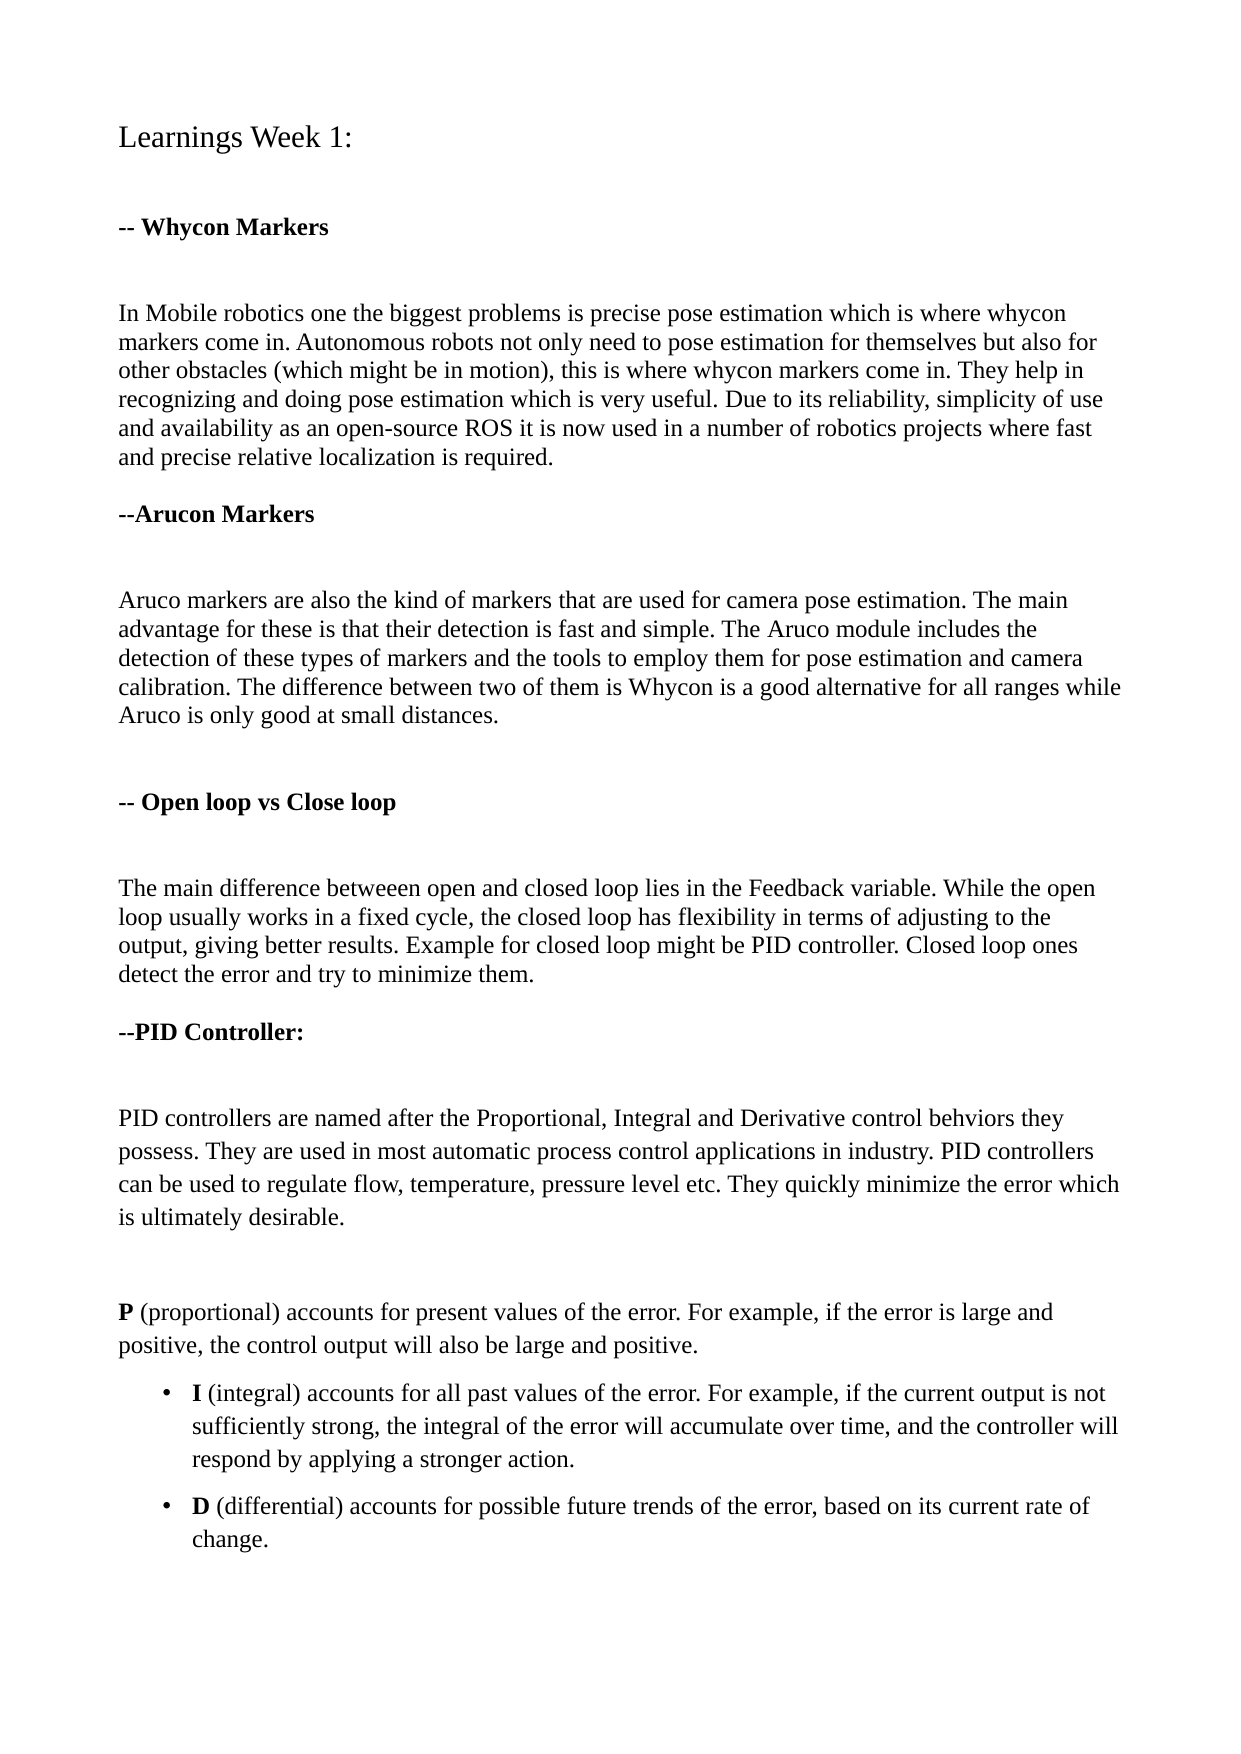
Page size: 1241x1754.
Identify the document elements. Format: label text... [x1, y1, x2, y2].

text The main difference betweeen open and closed loop lies in the Feedback variable. While the open loop usually works in a fixed cycle, the closed loop has flexibility in terms of adjusting to the output, giving better results. Example for closed loop might be PID controller. Closed loop ones detect the error and try to minimize them. [118, 873, 1122, 988]
text PID controllers are named after the Proportional, Integral and Derivative control behviors they possess. They are used in most automatic process control applications in industry. PID controllers can be used to regulate flow, temperature, pressure level etc. They quickly minimize the error which is ultimately desirable. [118, 1103, 1122, 1231]
text -- Open loop vs Close loop [118, 787, 1122, 815]
text -- Whycon Markers [118, 212, 1122, 240]
text P (proportional) accounts for present values of the error. For example, if the error is large and positive, the control output will also be large and positive. [118, 1297, 1122, 1359]
text --Arucon Markers [118, 499, 1122, 528]
list I (integral) accounts for all past values of the error. For example, if the current output is not sufficiently strong, the integral of the error will accumulate over time, and the controller will respond by applying a stronger action. [162, 1378, 1122, 1472]
text Learnings Week 1: [118, 118, 1122, 154]
text In Mobile robotics one the biggest problems is precise pose estimation which is where whycon markers come in. Autonomous robots not only need to pose estimation for themselves but also for other obstacles (which might be in motion), this is where whycon markers come in. They help in recognizing and doing pose estimation which is very useful. Due to its reliability, simplicity of use and availability as an open-source ROS it is now used in a number of robotics projects where fast and precise relative localization is required. [118, 298, 1122, 470]
text --PID Controller: [118, 1017, 1122, 1045]
list D (differential) accounts for possible future trends of the error, based on its current rate of change. [162, 1491, 1122, 1553]
text Aruco markers are also the kind of markers that are used for camera pose estimation. The main advantage for these is that their detection is fast and simple. The Aruco module includes the detection of these types of markers and the tools to employ them for pose estimation and camera calibration. The difference between two of them is Whycon is a good alternative for all ranges while Aruco is only good at small distances. [118, 585, 1122, 729]
